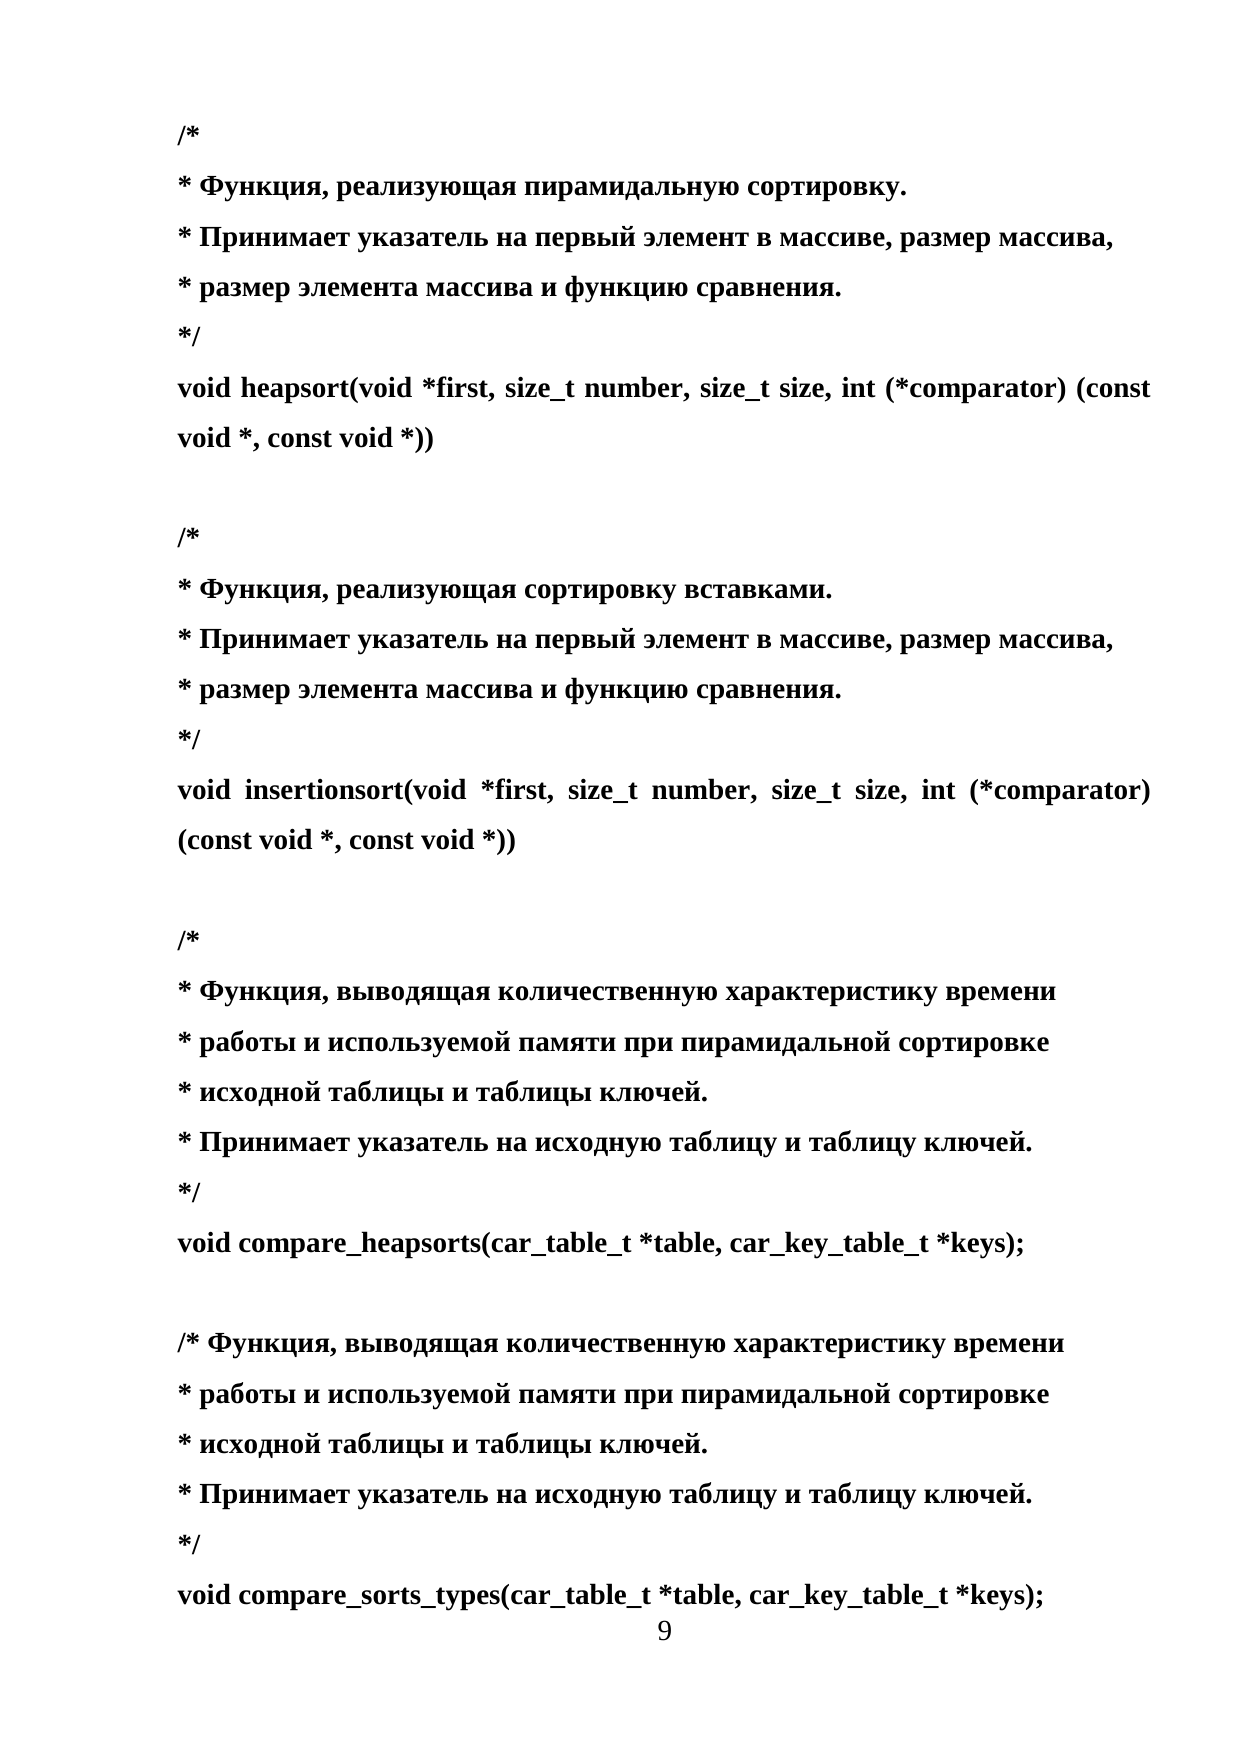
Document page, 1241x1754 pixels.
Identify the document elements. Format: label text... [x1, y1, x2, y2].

text void compare_sorts_types(car_table_t *table, car_key_table_t *keys); [177, 1577, 1152, 1611]
text * исходной таблицы и таблицы ключей. [177, 1074, 1152, 1108]
text */ [177, 1527, 1152, 1560]
text * Принимает указатель на исходную таблицу и таблицу ключей. [177, 1477, 1152, 1510]
text * Функция, реализующая пирамидальную сортировку. [177, 168, 1152, 202]
text */ [177, 319, 1152, 353]
text * Принимает указатель на исходную таблицу и таблицу ключей. [177, 1124, 1152, 1158]
text * работы и используемой памяти при пирамидальной сортировке [177, 1376, 1152, 1409]
text void heapsort(void *first, size_t number, size_t size, int (*comparator) (const void *, const void *)) [177, 370, 1152, 453]
text */ [177, 722, 1152, 755]
text void compare_heapsorts(car_table_t *table, car_key_table_t *keys); [177, 1225, 1152, 1258]
text * Принимает указатель на первый элемент в массиве, размер массива, [177, 219, 1152, 252]
text * Принимает указатель на первый элемент в массиве, размер массива, [177, 621, 1152, 655]
text /* Функция, выводящая количественную характеристику времени [177, 1326, 1152, 1359]
text * размер элемента массива и функцию сравнения. [177, 269, 1152, 303]
text */ [177, 1175, 1152, 1208]
text * работы и используемой памяти при пирамидальной сортировке [177, 1024, 1152, 1057]
text * Функция, реализующая сортировку вставками. [177, 571, 1152, 604]
text void insertionsort(void *first, size_t number, size_t size, int (*comparator) (const void *, const void *)) [177, 772, 1152, 856]
text /* [177, 521, 1152, 554]
text /* [177, 118, 1152, 152]
text * исходной таблицы и таблицы ключей. [177, 1426, 1152, 1460]
text /* [177, 923, 1152, 957]
text * размер элемента массива и функцию сравнения. [177, 672, 1152, 705]
text * Функция, выводящая количественную характеристику времени [177, 973, 1152, 1007]
